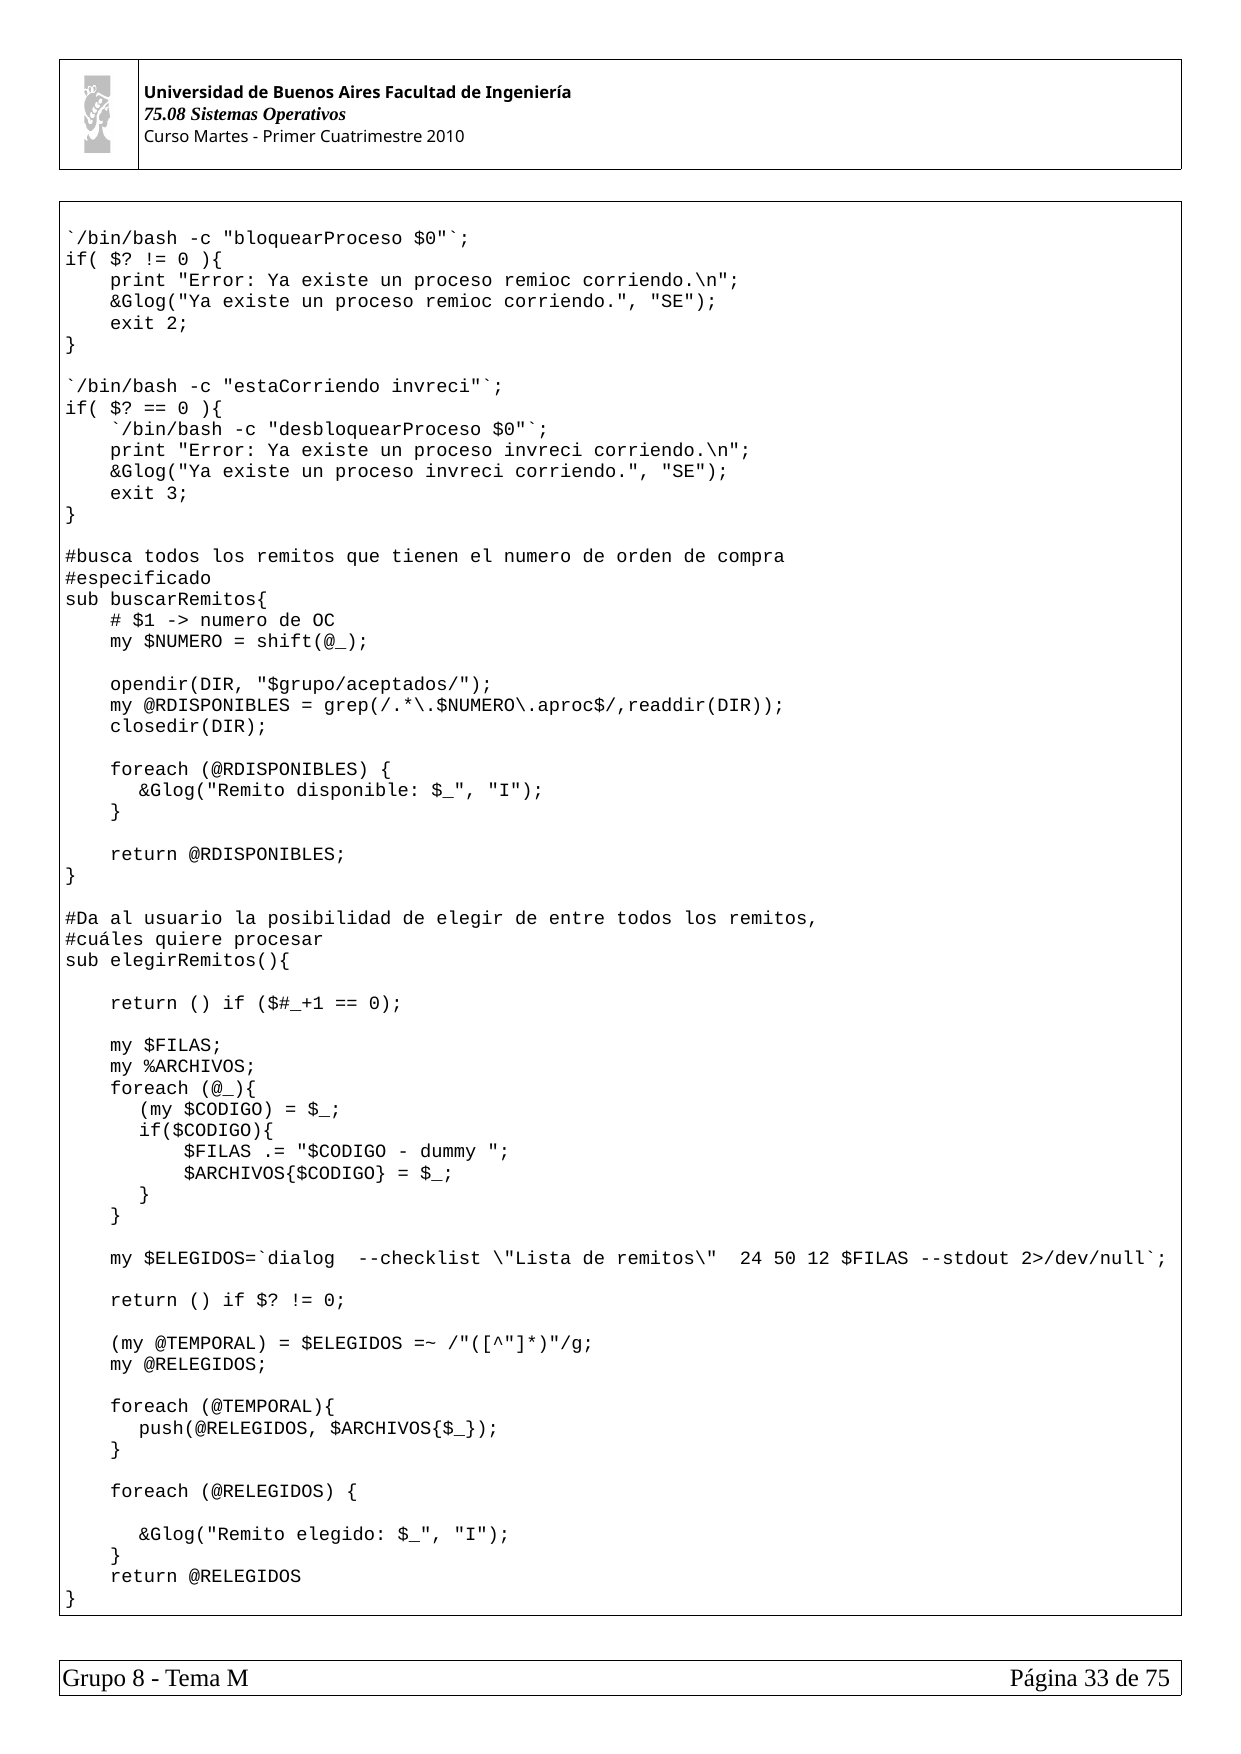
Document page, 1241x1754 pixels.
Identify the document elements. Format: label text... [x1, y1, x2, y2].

table_cell `/bin/bash -c "bloquearProceso $0"`; if( $? != 0 ){ print "Error: Ya existe un proceso remioc corriendo.\n"; &Glog("Ya existe un proceso remioc corriendo.", "SE"); exit 2; } `/bin/bash -c "estaCorriendo invreci"`; if( $? == 0 ){ `/bin/bash -c "desbloquearProceso $0"`; print "Error: Ya existe un proceso invreci corriendo.\n"; &Glog("Ya existe un proceso invreci corriendo.", "SE"); exit 3; } #busca todos los remitos que tienen el numero de orden de compra #especificado sub buscarRemitos{ # $1 -> numero de OC my $NUMERO = shift(@_); opendir(DIR, "$grupo/aceptados/"); my @RDISPONIBLES = grep(/.*\.$NUMERO\.aproc$/,readdir(DIR)); closedir(DIR); foreach (@RDISPONIBLES) { &Glog("Remito disponible: $_", "I"); } return @RDISPONIBLES; } #Da al usuario la posibilidad de elegir de entre todos los remitos, #cuáles quiere procesar sub elegirRemitos(){ return () if ($#_+1 == 0); my $FILAS; my %ARCHIVOS; foreach (@_){ (my $CODIGO) = $_; if($CODIGO){ $FILAS .= "$CODIGO - dummy "; $ARCHIVOS{$CODIGO} = $_; } } my $ELEGIDOS=`dialog --checklist \"Lista de remitos\" 24 50 12 $FILAS --stdout 2>/dev/null`; return () if $? != 0; (my @TEMPORAL) = $ELEGIDOS =~ /"([^"]*)"/g; my @RELEGIDOS; foreach (@TEMPORAL){ push(@RELEGIDOS, $ARCHIVOS{$_}); } foreach (@RELEGIDOS) { &Glog("Remito elegido: $_", "I"); } return @RELEGIDOS } [60, 202, 1181, 1615]
picture [83, 73, 114, 155]
